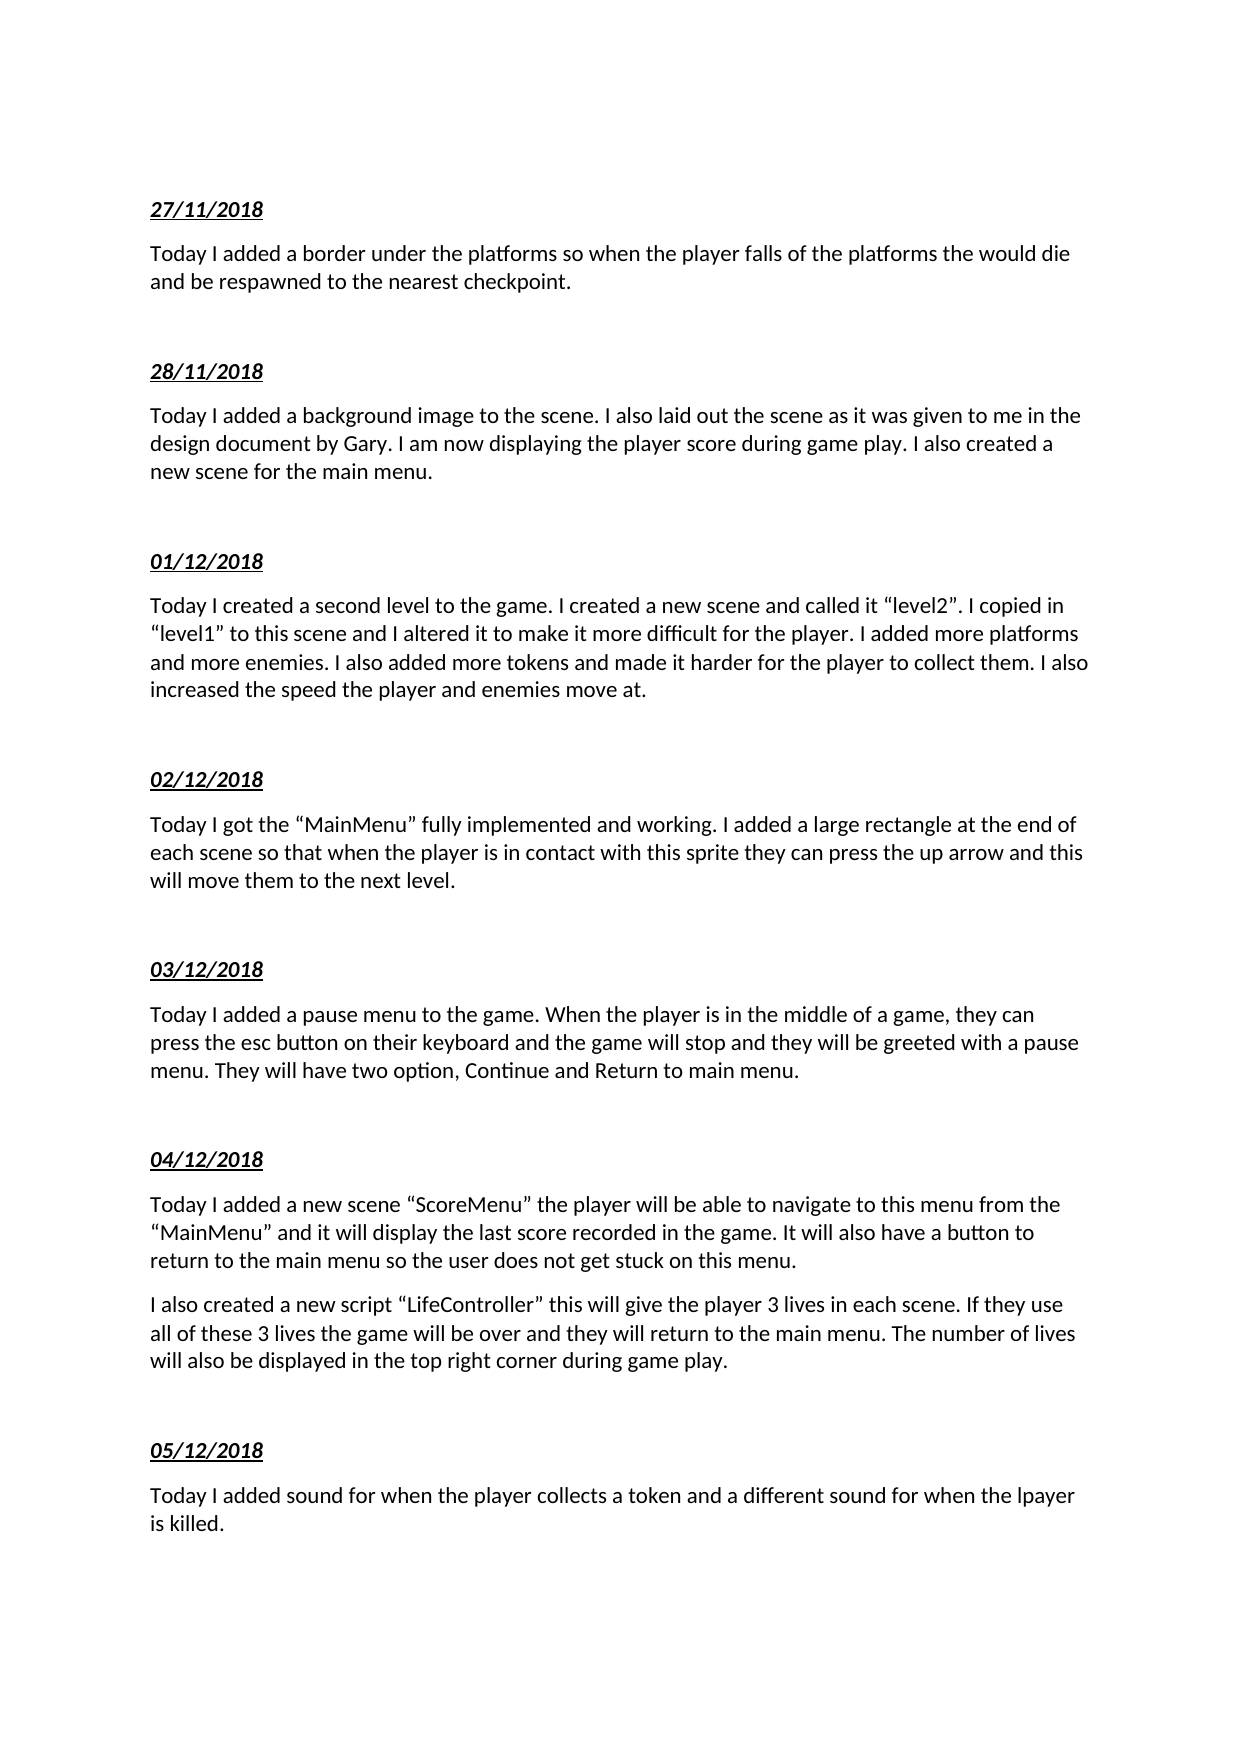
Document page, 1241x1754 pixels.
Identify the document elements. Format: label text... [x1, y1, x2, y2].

text I also created a new script “LifeController” this will give the player 3 lives in each scene. If they use all of these 3 lives the game will be over and they will return to the main menu. The number of lives will also be displayed in the top right corner during game play. [150, 1291, 1090, 1375]
text Today I added sound for when the player collects a token and a different sound for when the lpayer is killed. [150, 1481, 1090, 1537]
text Today I added a pause menu to the game. When the player is in the middle of a game, they can press the esc button on their keyboard and the game will stop and they will be greeted with a pause menu. They will have two option, Continue and Return to main menu. [150, 1000, 1090, 1084]
text Today I added a background image to the scene. I also laid out the scene as it was given to me in the design document by Gary. I am now displaying the player score during game play. I also created a new scene for the main menu. [150, 401, 1090, 486]
text Today I created a second level to the game. I created a new scene and called it “level2”. I copied in “level1” to this scene and I altered it to make it more difficult for the player. I added more platforms and more enemies. I also added more tokens and made it harder for the player to collect them. I also increased the speed the player and enemies move at. [150, 592, 1090, 704]
text Today I got the “MainMenu” fully implemented and working. I added a large rectangle at the end of each scene so that when the player is in contact with this sprite they can press the up arrow and this will move them to the next level. [150, 810, 1090, 894]
text 02/12/2018 [150, 765, 1090, 793]
text Today I added a border under the platforms so when the player falls of the platforms the would die and be respawned to the nearest checkpoint. [150, 239, 1090, 295]
text 03/12/2018 [150, 955, 1090, 983]
text 27/11/2018 [150, 195, 1090, 223]
text 04/12/2018 [150, 1145, 1090, 1173]
text Today I added a new scene “ScoreMenu” the player will be able to navigate to this menu from the “MainMenu” and it will display the last score recorded in the game. It will also have a button to return to the main menu so the user does not get stuck on this menu. [150, 1190, 1090, 1274]
text 28/11/2018 [150, 357, 1090, 385]
text 05/12/2018 [150, 1436, 1090, 1464]
text 01/12/2018 [150, 547, 1090, 575]
